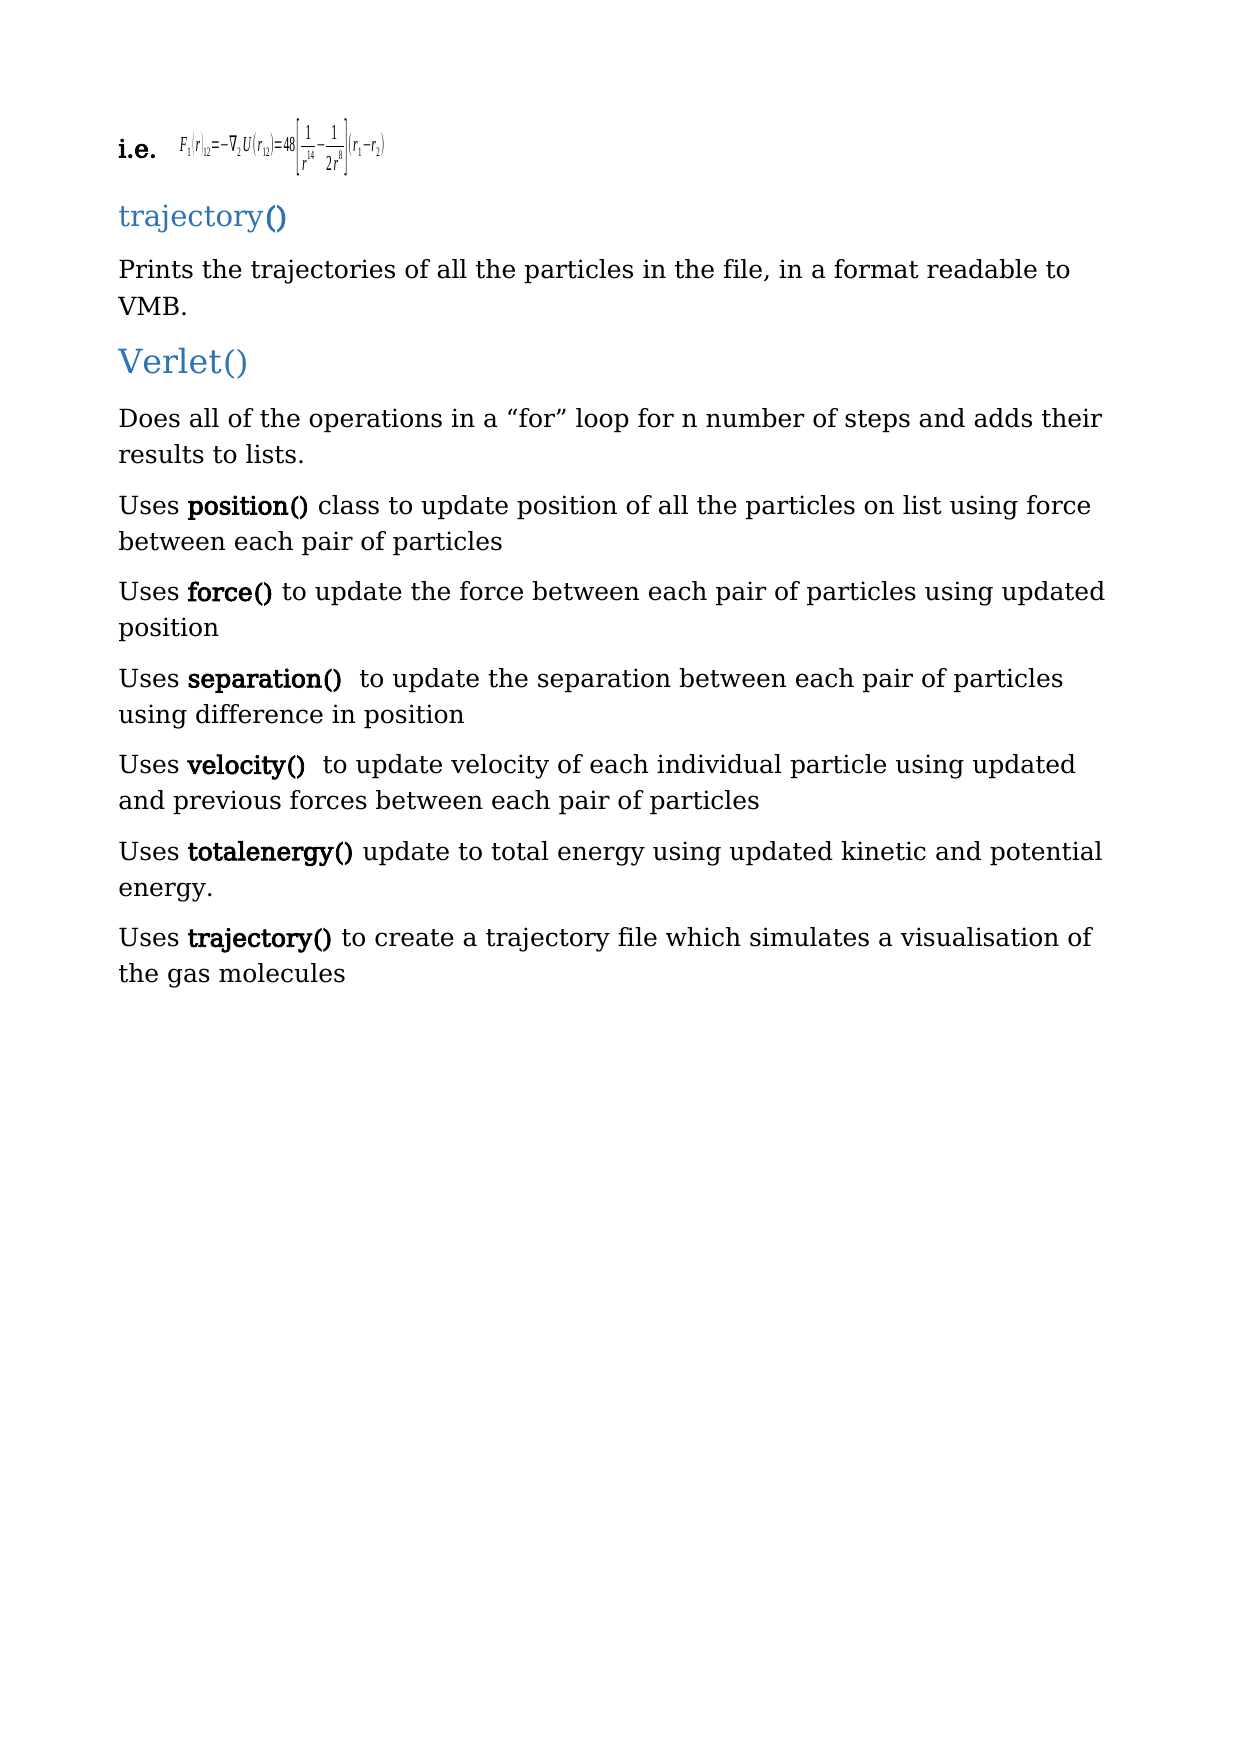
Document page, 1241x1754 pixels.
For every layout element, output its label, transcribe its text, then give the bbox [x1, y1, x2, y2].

text trajectory() [118, 198, 1122, 233]
text Prints the trajectories of all the particles in the file, in a format readable to VMB. [118, 254, 1122, 320]
text Uses trajectory() to create a trajectory file which simulates a visualisation of the gas molecules [118, 922, 1122, 988]
text Does all of the operations in a “for” loop for n number of steps and adds their results to lists. [118, 403, 1122, 469]
text Uses totalenergy() update to total energy using updated kinetic and potential energy. [118, 835, 1122, 901]
text Uses velocity() to update velocity of each individual particle using updated and previous forces between each pair of particles [118, 749, 1122, 815]
text i.e. [118, 118, 1122, 177]
text Uses position() class to update position of all the particles on list using force between each pair of particles [118, 489, 1122, 556]
text Uses separation() to update the separation between each pair of particles using difference in position [118, 662, 1122, 728]
text Verlet() [118, 341, 1122, 381]
text Uses force() to update the force between each pair of particles using updated position [118, 576, 1122, 642]
